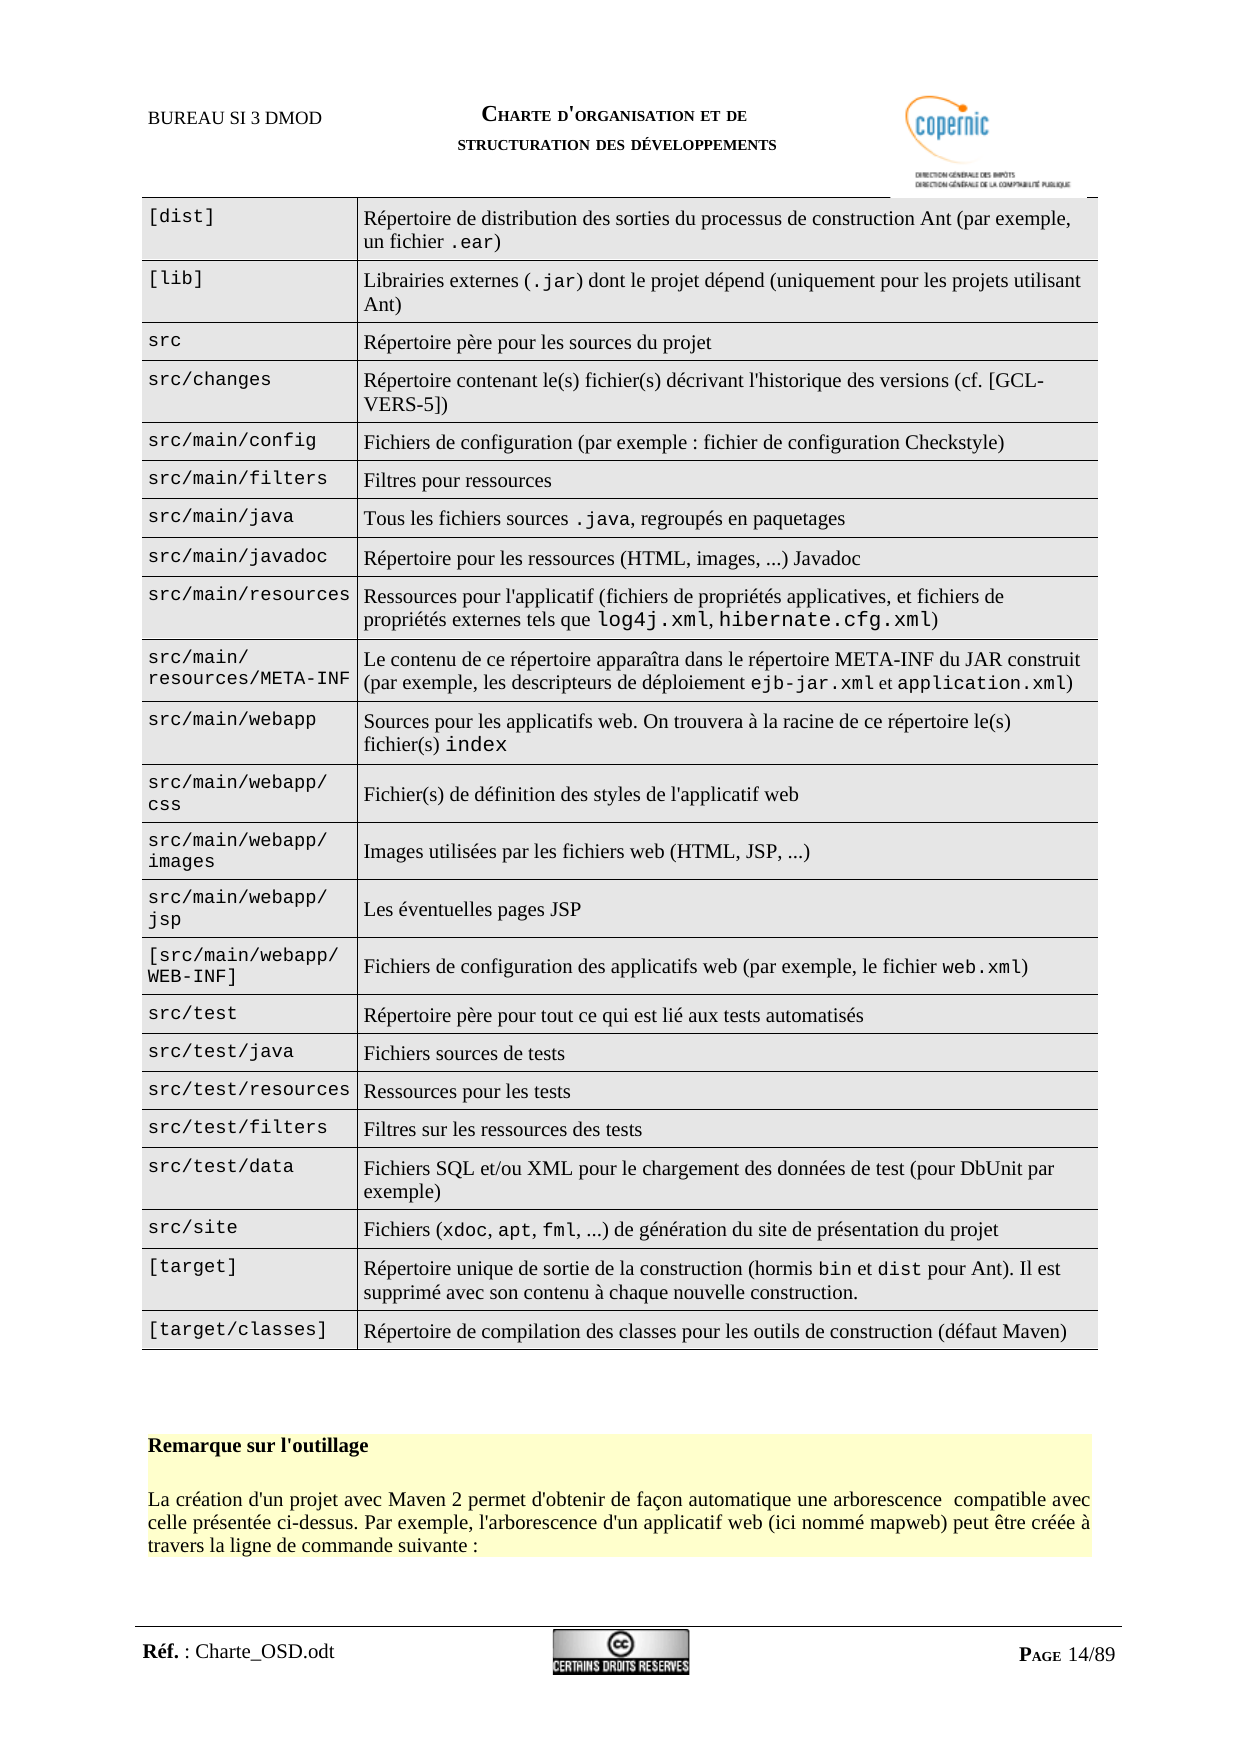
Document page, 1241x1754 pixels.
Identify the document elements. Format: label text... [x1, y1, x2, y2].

table_cell src/test/resources [142, 1072, 357, 1109]
table_cell Tous les fichiers sources .java, regroupés en paquetages [358, 499, 1098, 537]
table_cell Librairies externes (.jar) dont le projet dépend (uniquement pour les projets utilisant Ant) [358, 261, 1098, 322]
table_cell src/main/resources/META-INF [142, 640, 357, 701]
table_cell [target/classes] [142, 1311, 357, 1348]
table_cell Répertoire père pour tout ce qui est lié aux tests automatisés [358, 995, 1098, 1033]
table_cell Répertoire de distribution des sorties du processus de construction Ant (par exemple, un fichier .ear) [358, 198, 1098, 259]
table_cell src/test/filters [142, 1110, 357, 1147]
table_cell Répertoire contenant le(s) fichier(s) décrivant l'historique des versions (cf. [GCL-VERS-5]) [358, 361, 1098, 422]
table_cell Ressources pour les tests [358, 1072, 1098, 1109]
table_cell Le contenu de ce répertoire apparaîtra dans le répertoire META-INF du JAR construit (par exemple, les descripteurs de déploiement ejb-jar.xml et application.xml) [358, 640, 1098, 701]
table_cell src/main/webapp/images [142, 823, 357, 879]
table_cell src/changes [142, 361, 357, 422]
table_cell Répertoire père pour les sources du projet [358, 323, 1098, 360]
table_cell [target] [142, 1249, 357, 1310]
table_cell Ressources pour l'applicatif (fichiers de propriétés applicatives, et fichiers de propriétés externes tels que log4j.xml, hibernate.cfg.xml) [358, 577, 1098, 638]
table_cell Filtres pour ressources [358, 461, 1098, 498]
table_cell Les éventuelles pages JSP [358, 880, 1098, 937]
table_cell Fichiers (xdoc, apt, fml, ...) de génération du site de présentation du projet [358, 1210, 1098, 1248]
text La création d'un projet avec Maven 2 permet d'obtenir de façon automatique une arborescence compatible avec celle présentée ci-dessus. Par exemple, l'arborescence d'un applicatif web (ici nommé mapweb) peut être créée à travers la ligne de commande suivante : [148, 1488, 1092, 1557]
table_cell src [142, 323, 357, 360]
table_cell Fichiers sources de tests [358, 1034, 1098, 1071]
table_cell Sources pour les applicatifs web. On trouvera à la racine de ce répertoire le(s) fichier(s) index [358, 702, 1098, 764]
table_cell Filtres sur les ressources des tests [358, 1110, 1098, 1147]
table_cell src/main/webapp/jsp [142, 880, 357, 937]
table_cell src/main/webapp/css [142, 765, 357, 822]
table_cell [lib] [142, 261, 357, 322]
picture [552, 1629, 690, 1675]
table_cell src/main/webapp [142, 702, 357, 764]
table_cell [dist] [142, 198, 357, 259]
table_cell src/test [142, 995, 357, 1033]
text Remarque sur l'outillage [148, 1434, 1092, 1457]
table_cell src/main/javadoc [142, 538, 357, 576]
table_cell src/main/resources [142, 577, 357, 638]
table_cell Répertoire de compilation des classes pour les outils de construction (défaut Maven) [358, 1311, 1098, 1348]
table_cell src/main/java [142, 499, 357, 537]
table_cell Images utilisées par les fichiers web (HTML, JSP, ...) [358, 823, 1098, 879]
table_cell Répertoire pour les ressources (HTML, images, ...) Javadoc [358, 538, 1098, 576]
table_cell src/site [142, 1210, 357, 1248]
table_cell Fichiers de configuration (par exemple : fichier de configuration Checkstyle) [358, 423, 1098, 460]
table_cell src/main/filters [142, 461, 357, 498]
table_cell Répertoire unique de sortie de la construction (hormis bin et dist pour Ant). Il est supprimé avec son contenu à chaque nouvelle construction. [358, 1249, 1098, 1310]
table_cell src/test/data [142, 1148, 357, 1209]
table_cell [src/main/webapp/WEB-INF] [142, 938, 357, 994]
table_cell Fichier(s) de définition des styles de l'applicatif web [358, 765, 1098, 822]
picture [890, 84, 1087, 198]
table_cell src/main/config [142, 423, 357, 460]
table_cell src/test/java [142, 1034, 357, 1071]
table_cell Fichiers de configuration des applicatifs web (par exemple, le fichier web.xml) [358, 938, 1098, 994]
table_cell Fichiers SQL et/ou XML pour le chargement des données de test (pour DbUnit par exemple) [358, 1148, 1098, 1209]
